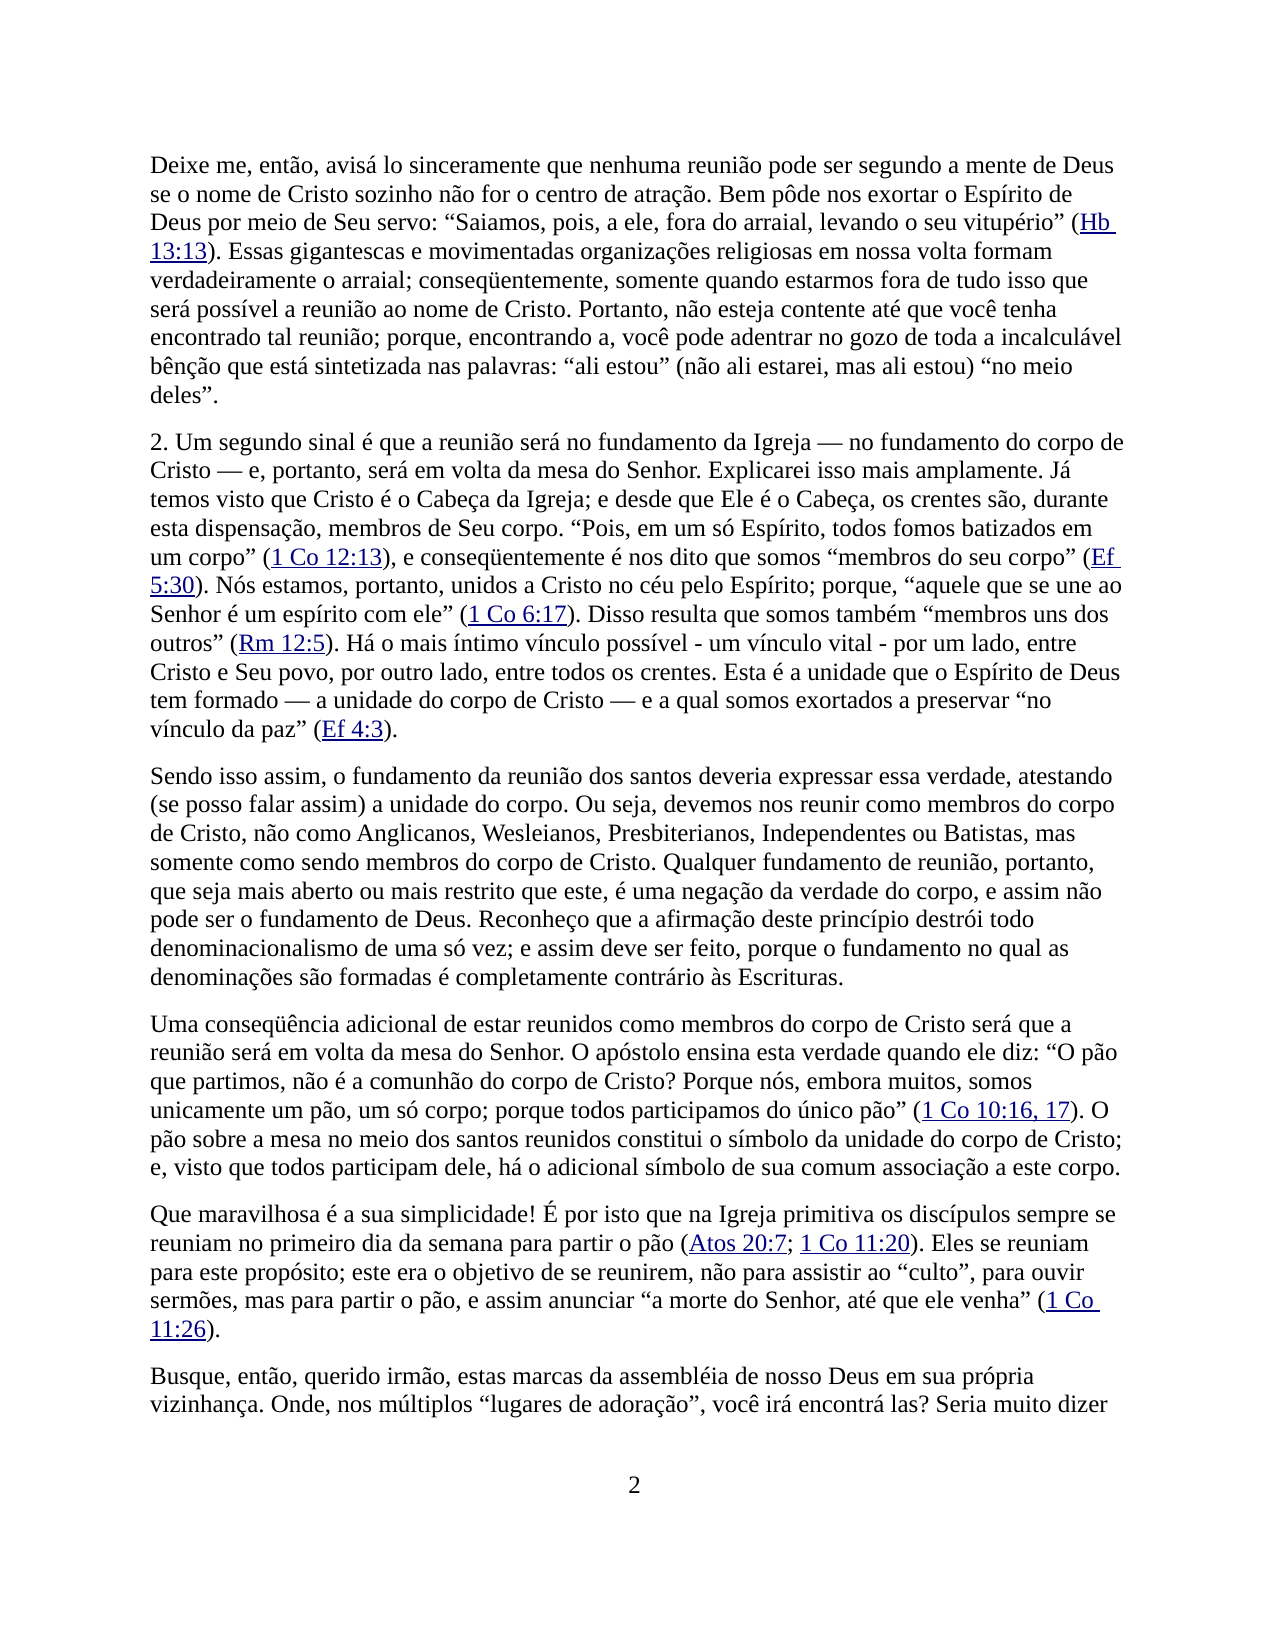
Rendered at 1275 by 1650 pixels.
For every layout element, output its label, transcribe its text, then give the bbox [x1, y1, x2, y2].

text Deixe me, então, avisá lo sinceramente que nenhuma reunião pode ser segundo a mente de Deus se o nome de Cristo sozinho não for o centro de atração. Bem pôde nos exortar o Espírito de Deus por meio de Seu servo: “Saiamos, pois, a ele, fora do arraial, levando o seu vitupério” (Hb 13:13). Essas gigantescas e movimentadas organizações religiosas em nossa volta formam verdadeiramente o arraial; conseqüentemente, somente quando estarmos fora de tudo isso que será possível a reunião ao nome de Cristo. Portanto, não esteja contente até que você tenha encontrado tal reunião; porque, encontrando a, você pode adentrar no gozo de toda a incalculável bênção que está sintetizada nas palavras: “ali estou” (não ali estarei, mas ali estou) “no meio deles”. [150, 150, 1125, 409]
text Que maravilhosa é a sua simplicidade! É por isto que na Igreja primitiva os discípulos sempre se reuniam no primeiro dia da semana para partir o pão (Atos 20:7; 1 Co 11:20). Eles se reuniam para este propósito; este era o objetivo de se reunirem, não para assistir ao “culto”, para ouvir sermões, mas para partir o pão, e assim anunciar “a morte do Senhor, até que ele venha” (1 Co 11:26). [150, 1199, 1125, 1343]
text Uma conseqüência adicional de estar reunidos como membros do corpo de Cristo será que a reunião será em volta da mesa do Senhor. O apóstolo ensina esta verdade quando ele diz: “O pão que partimos, não é a comunhão do corpo de Cristo? Porque nós, embora muitos, somos unicamente um pão, um só corpo; porque todos participamos do único pão” (1 Co 10:16, 17). O pão sobre a mesa no meio dos santos reunidos constitui o símbolo da unidade do corpo de Cristo; e, visto que todos participam dele, há o adicional símbolo de sua comum associação a este corpo. [150, 1009, 1125, 1181]
text 2. Um segundo sinal é que a reunião será no fundamento da Igreja — no fundamento do corpo de Cristo — e, portanto, será em volta da mesa do Senhor. Explicarei isso mais amplamente. Já temos visto que Cristo é o Cabeça da Igreja; e desde que Ele é o Cabeça, os crentes são, durante esta dispensação, membros de Seu corpo. “Pois, em um só Espírito, todos fomos batizados em um corpo” (1 Co 12:13), e conseqüentemente é nos dito que somos “membros do seu corpo” (Ef 5:30). Nós estamos, portanto, unidos a Cristo no céu pelo Espírito; porque, “aquele que se une ao Senhor é um espírito com ele” (1 Co 6:17). Disso resulta que somos também “membros uns dos outros” (Rm 12:5). Há o mais íntimo vínculo possível - um vínculo vital - por um lado, entre Cristo e Seu povo, por outro lado, entre todos os crentes. Esta é a unidade que o Espírito de Deus tem formado — a unidade do corpo de Cristo — e a qual somos exortados a preservar “no vínculo da paz” (Ef 4:3). [150, 427, 1125, 743]
text Busque, então, querido irmão, estas marcas da assembléia de nosso Deus em sua própria vizinhança. Onde, nos múltiplos “lugares de adoração”, você irá encontrá las? Seria muito dizer [150, 1361, 1125, 1418]
text Sendo isso assim, o fundamento da reunião dos santos deveria expressar essa verdade, atestando (se posso falar assim) a unidade do corpo. Ou seja, devemos nos reunir como membros do corpo de Cristo, não como Anglicanos, Wesleianos, Presbiterianos, Independentes ou Batistas, mas somente como sendo membros do corpo de Cristo. Qualquer fundamento de reunião, portanto, que seja mais aberto ou mais restrito que este, é uma negação da verdade do corpo, e assim não pode ser o fundamento de Deus. Reconheço que a afirmação deste princípio destrói todo denominacionalismo de uma só vez; e assim deve ser feito, porque o fundamento no qual as denominações são formadas é completamente contrário às Escrituras. [150, 761, 1125, 991]
